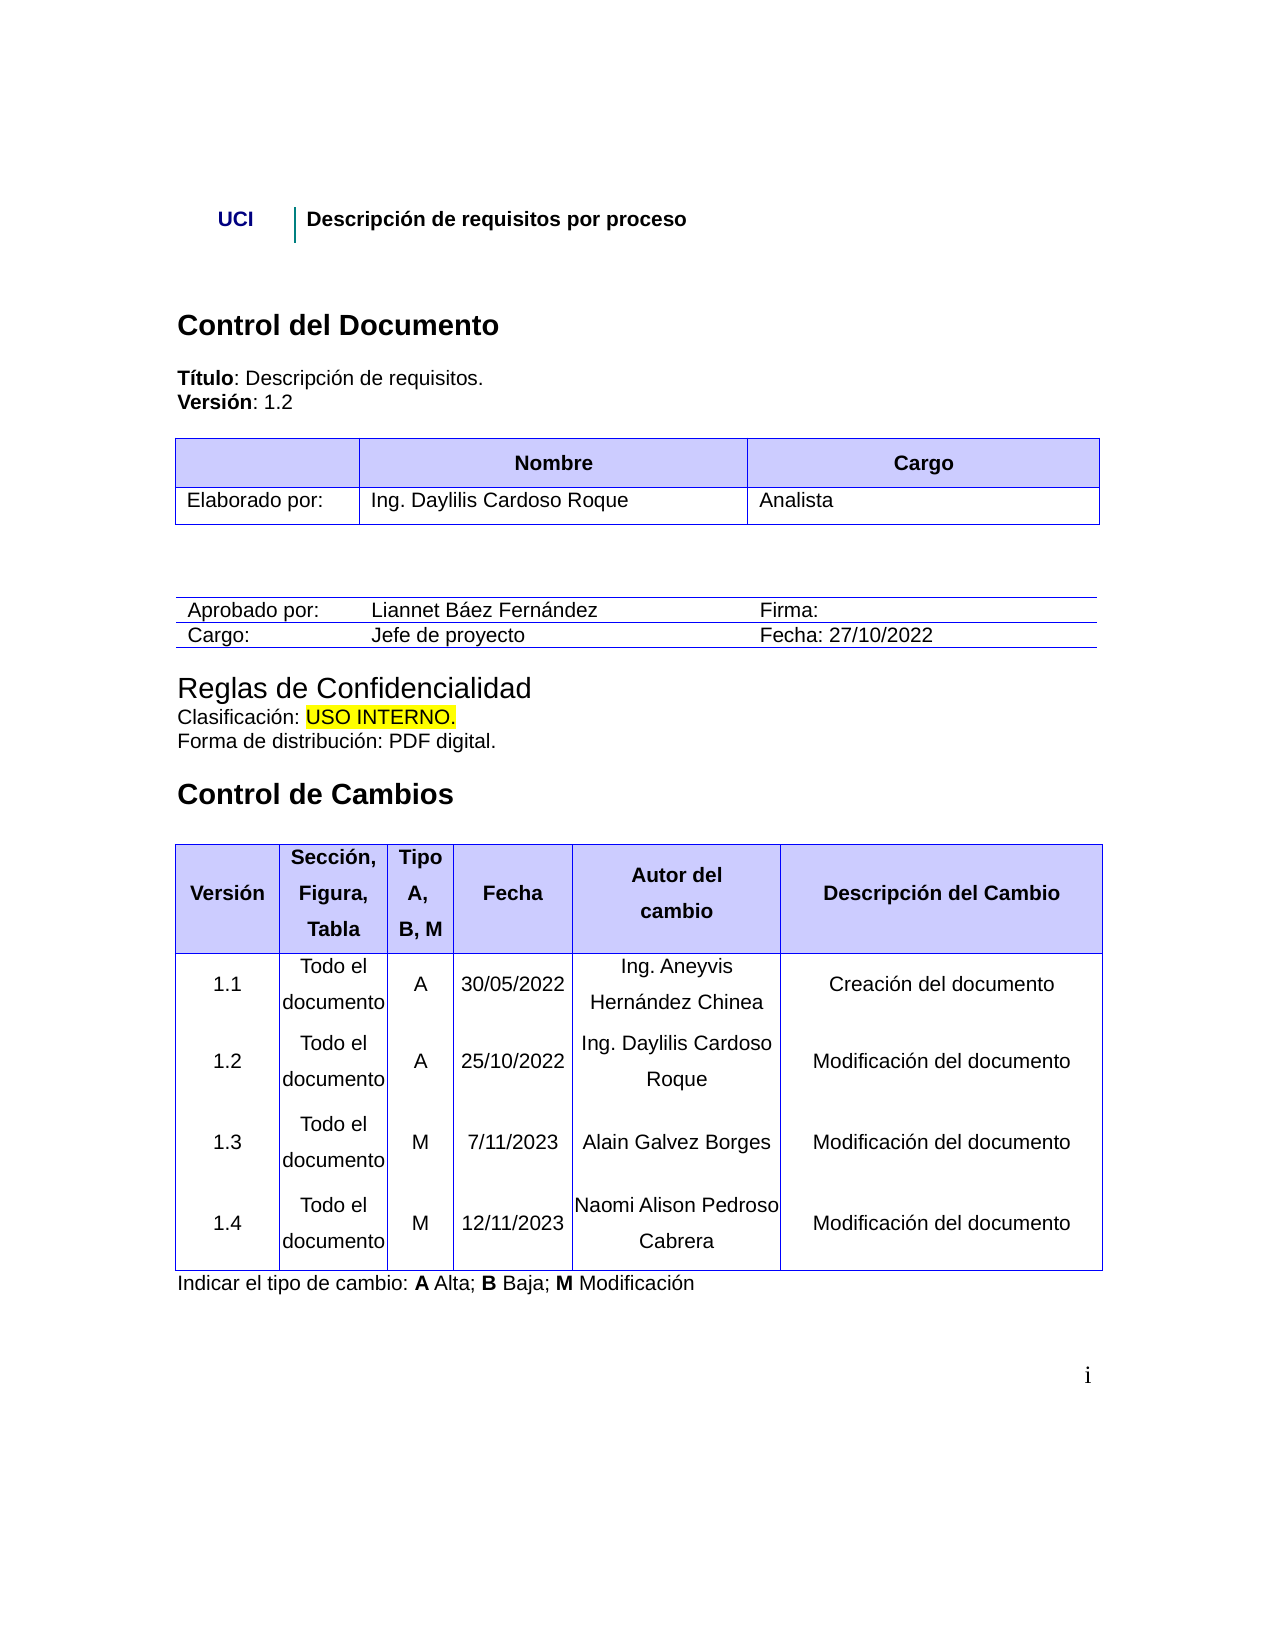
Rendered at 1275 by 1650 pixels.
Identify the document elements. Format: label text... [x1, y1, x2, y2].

table_cell Todo el documento [280, 1189, 387, 1270]
table_cell M [388, 1107, 453, 1188]
table_cell 12/11/2023 [454, 1189, 572, 1270]
table_cell Cargo: [176, 623, 360, 647]
table_header Firma: [748, 598, 1097, 622]
text Control del Documento [177, 308, 1098, 342]
table_cell M [388, 1189, 453, 1270]
table_cell Ing. Daylilis Cardoso Roque [360, 488, 747, 524]
table_cell Creación del documento [781, 954, 1102, 1026]
text Reglas de Confidencialidad [177, 672, 1098, 705]
table_cell Jefe de proyecto [360, 623, 748, 647]
text Forma de distribución: PDF digital. [177, 729, 1098, 753]
table_cell 25/10/2022 [454, 1026, 572, 1107]
text Control de Cambios [177, 777, 1098, 811]
table_header Nombre [360, 439, 747, 487]
text Título: Descripción de requisitos. [177, 366, 1098, 390]
table_cell Alain Galvez Borges [573, 1107, 780, 1188]
table_header Autor del cambio [573, 845, 780, 953]
text Versión: 1.2 [177, 390, 1098, 414]
table_cell A [388, 954, 453, 1026]
text Indicar el tipo de cambio: A Alta; B Baja; M Modificación [177, 1271, 1098, 1295]
table_header Tipo A, B, M [388, 845, 453, 953]
table_header Sección, Figura, Tabla [280, 845, 387, 953]
table_cell 1.2 [176, 1026, 279, 1107]
table_cell A [388, 1026, 453, 1107]
table_cell Ing. Aneyvis Hernández Chinea [573, 954, 780, 1026]
table_cell Todo el documento [280, 1107, 387, 1188]
table_header Aprobado por: [176, 598, 360, 622]
table_cell Ing. Daylilis Cardoso Roque [573, 1026, 780, 1107]
table_header Versión [176, 845, 279, 953]
text Clasificación: USO INTERNO. [177, 705, 1098, 729]
table_cell Modificación del documento [781, 1107, 1102, 1188]
table_cell Elaborado por: [176, 488, 359, 524]
table_cell 1.3 [176, 1107, 279, 1188]
table_cell Naomi Alison Pedroso Cabrera [573, 1189, 780, 1270]
table_header Fecha [454, 845, 572, 953]
table_header Cargo [748, 439, 1099, 487]
table_cell Modificación del documento [781, 1026, 1102, 1107]
table_cell Fecha: 27/10/2022 [748, 623, 1097, 647]
table_cell Todo el documento [280, 1026, 387, 1107]
table_header Descripción del Cambio [781, 845, 1102, 953]
table_cell 1.1 [176, 954, 279, 1026]
table_header Liannet Báez Fernández [360, 598, 748, 622]
table_cell Analista [748, 488, 1099, 524]
table_cell 7/11/2023 [454, 1107, 572, 1188]
table_cell 30/05/2022 [454, 954, 572, 1026]
table_cell Todo el documento [280, 954, 387, 1026]
table_cell 1.4 [176, 1189, 279, 1270]
table_cell Modificación del documento [781, 1189, 1102, 1270]
table_header [176, 439, 359, 487]
